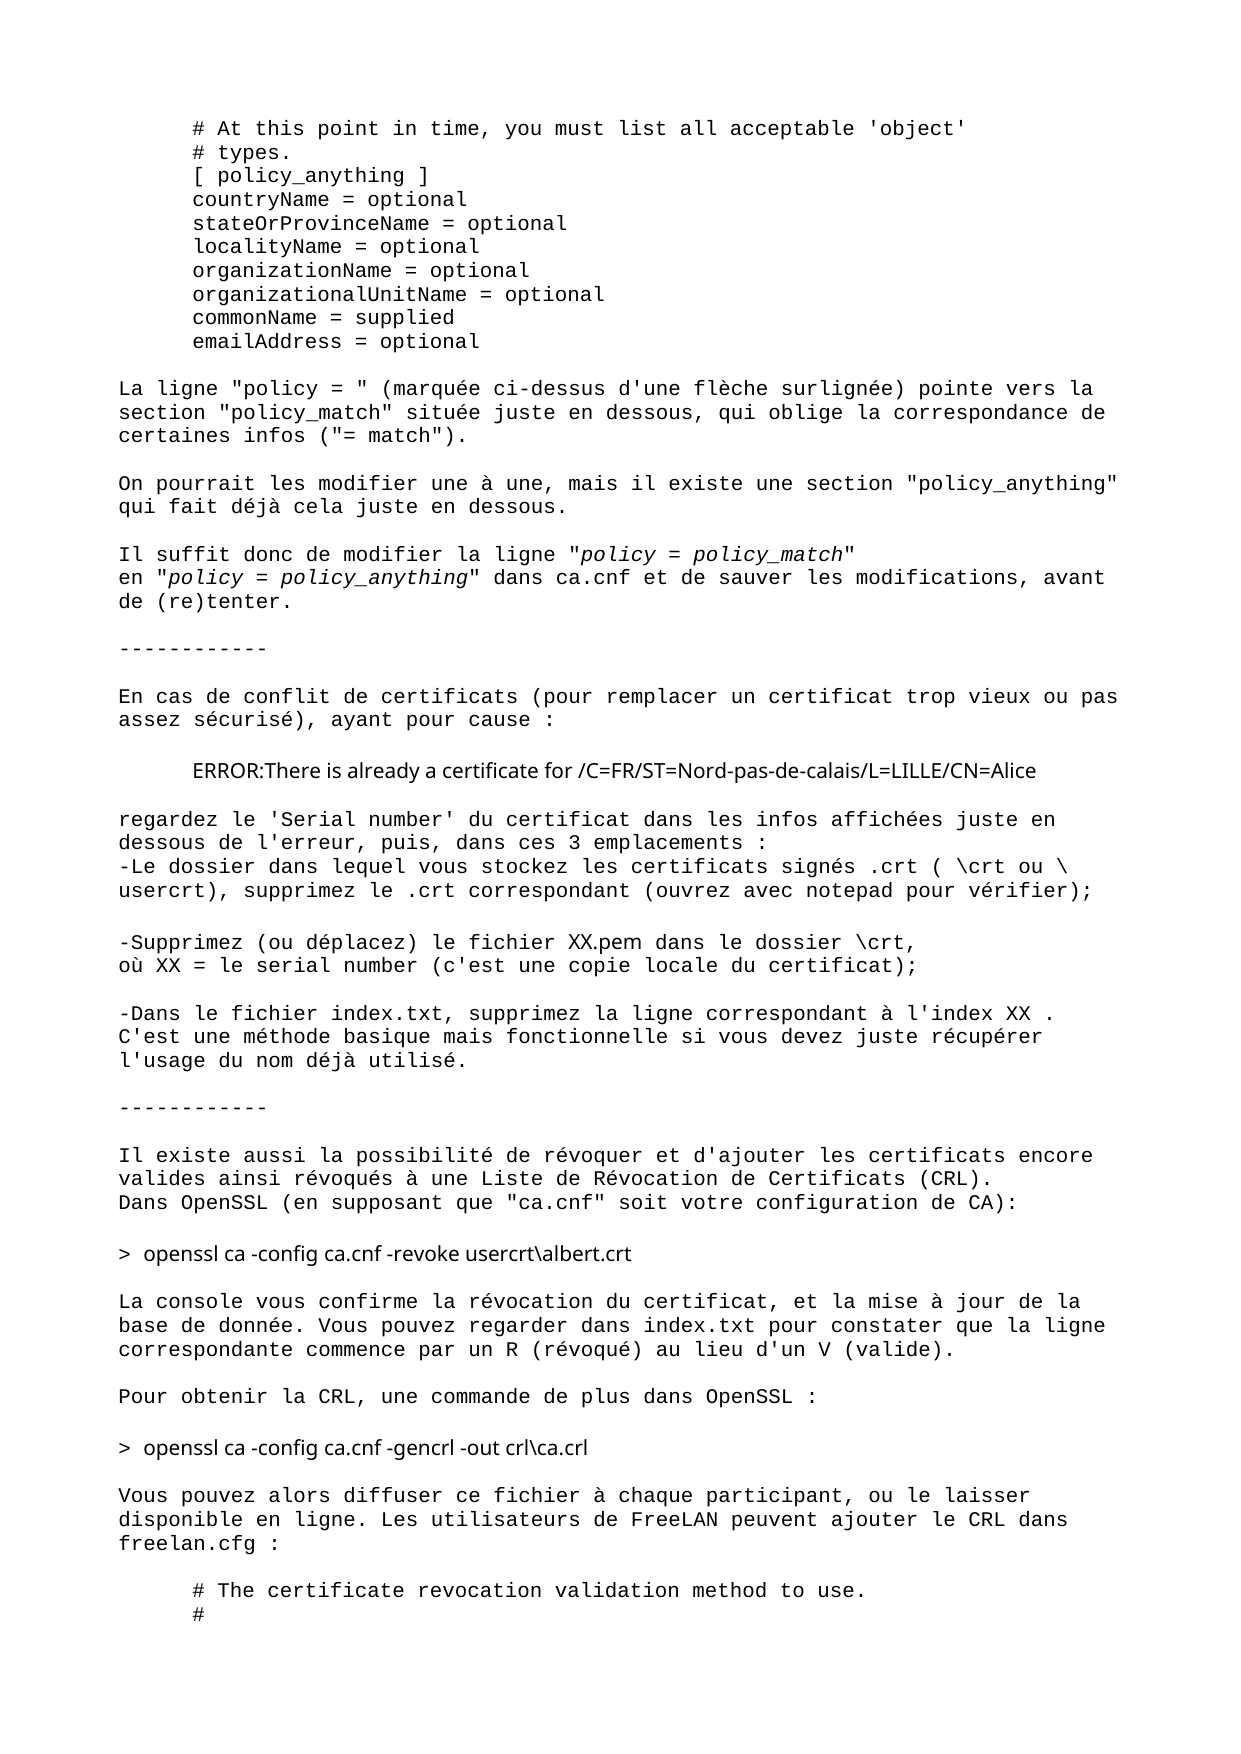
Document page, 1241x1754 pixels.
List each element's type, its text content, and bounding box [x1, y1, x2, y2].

text organizationName = optional [118, 260, 1122, 284]
text ERROR:There is already a certificate for /C=FR/ST=Nord-pas-de-calais/L=LILLE/CN=Alice [118, 757, 1122, 785]
text -Dans le fichier index.txt, supprimez la ligne correspondant à l'index XX . [118, 1003, 1122, 1026]
text en "policy = policy_anything" dans ca.cnf et de sauver les modifications, avant de (re)tenter. [118, 567, 1122, 615]
text localityName = optional [118, 236, 1122, 260]
text organizationalUnitName = optional [118, 284, 1122, 307]
text regardez le 'Serial number' du certificat dans les infos affichées juste en dessous de l'erreur, puis, dans ces 3 emplacements : [118, 809, 1122, 856]
text -Supprimez (ou déplacez) le fichier XX.pem dans le dossier \crt, [118, 927, 1122, 956]
text On pourrait les modifier une à une, mais il existe une section "policy_anything" qui fait déjà cela juste en dessous. [118, 473, 1122, 520]
text où XX = le serial number (c'est une copie locale du certificat); [118, 956, 1122, 979]
text Il suffit donc de modifier la ligne "policy = policy_match" [118, 544, 1122, 567]
text > openssl ca -config ca.cnf -gencrl -out crl\ca.crl [118, 1433, 1122, 1462]
text # types. [118, 142, 1122, 165]
text La ligne "policy = " (marquée ci-dessus d'une flèche surlignée) pointe vers la section "policy_match" située juste en dessous, qui oblige la correspondance de certaines infos ("= match"). [118, 378, 1122, 449]
text Il existe aussi la possibilité de révoquer et d'ajouter les certificats encore valides ainsi révoqués à une Liste de Révocation de Certificats (CRL). [118, 1145, 1122, 1192]
text Vous pouvez alors diffuser ce fichier à chaque participant, ou le laisser disponible en ligne. Les utilisateurs de FreeLAN peuvent ajouter le CRL dans freelan.cfg : [118, 1486, 1122, 1556]
text [ policy_anything ] [118, 165, 1122, 189]
text # At this point in time, you must list all acceptable 'object' [118, 118, 1122, 142]
text ------------ [118, 1097, 1122, 1121]
text -Le dossier dans lequel vous stockez les certificats signés .crt ( \crt ou \usercrt), supprimez le .crt correspondant (ouvrez avec notepad pour vérifier); [118, 856, 1122, 903]
text ------------ [118, 638, 1122, 662]
text La console vous confirme la révocation du certificat, et la mise à jour de la base de donnée. Vous pouvez regarder dans index.txt pour constater que la ligne correspondante commence par un R (révoqué) au lieu d'un V (valide). [118, 1291, 1122, 1362]
text En cas de conflit de certificats (pour remplacer un certificat trop vieux ou pas assez sécurisé), ayant pour cause : [118, 686, 1122, 733]
text # [118, 1604, 1122, 1627]
text C'est une méthode basique mais fonctionnelle si vous devez juste récupérer l'usage du nom déjà utilisé. [118, 1026, 1122, 1074]
text countryName = optional [118, 189, 1122, 213]
text stateOrProvinceName = optional [118, 213, 1122, 236]
text # The certificate revocation validation method to use. [118, 1580, 1122, 1604]
text Dans OpenSSL (en supposant que "ca.cnf" soit votre configuration de CA): [118, 1192, 1122, 1216]
text Pour obtenir la CRL, une commande de plus dans OpenSSL : [118, 1386, 1122, 1410]
text commonName = supplied [118, 307, 1122, 331]
text emailAddress = optional [118, 331, 1122, 354]
text > openssl ca -config ca.cnf -revoke usercrt\albert.crt [118, 1239, 1122, 1268]
